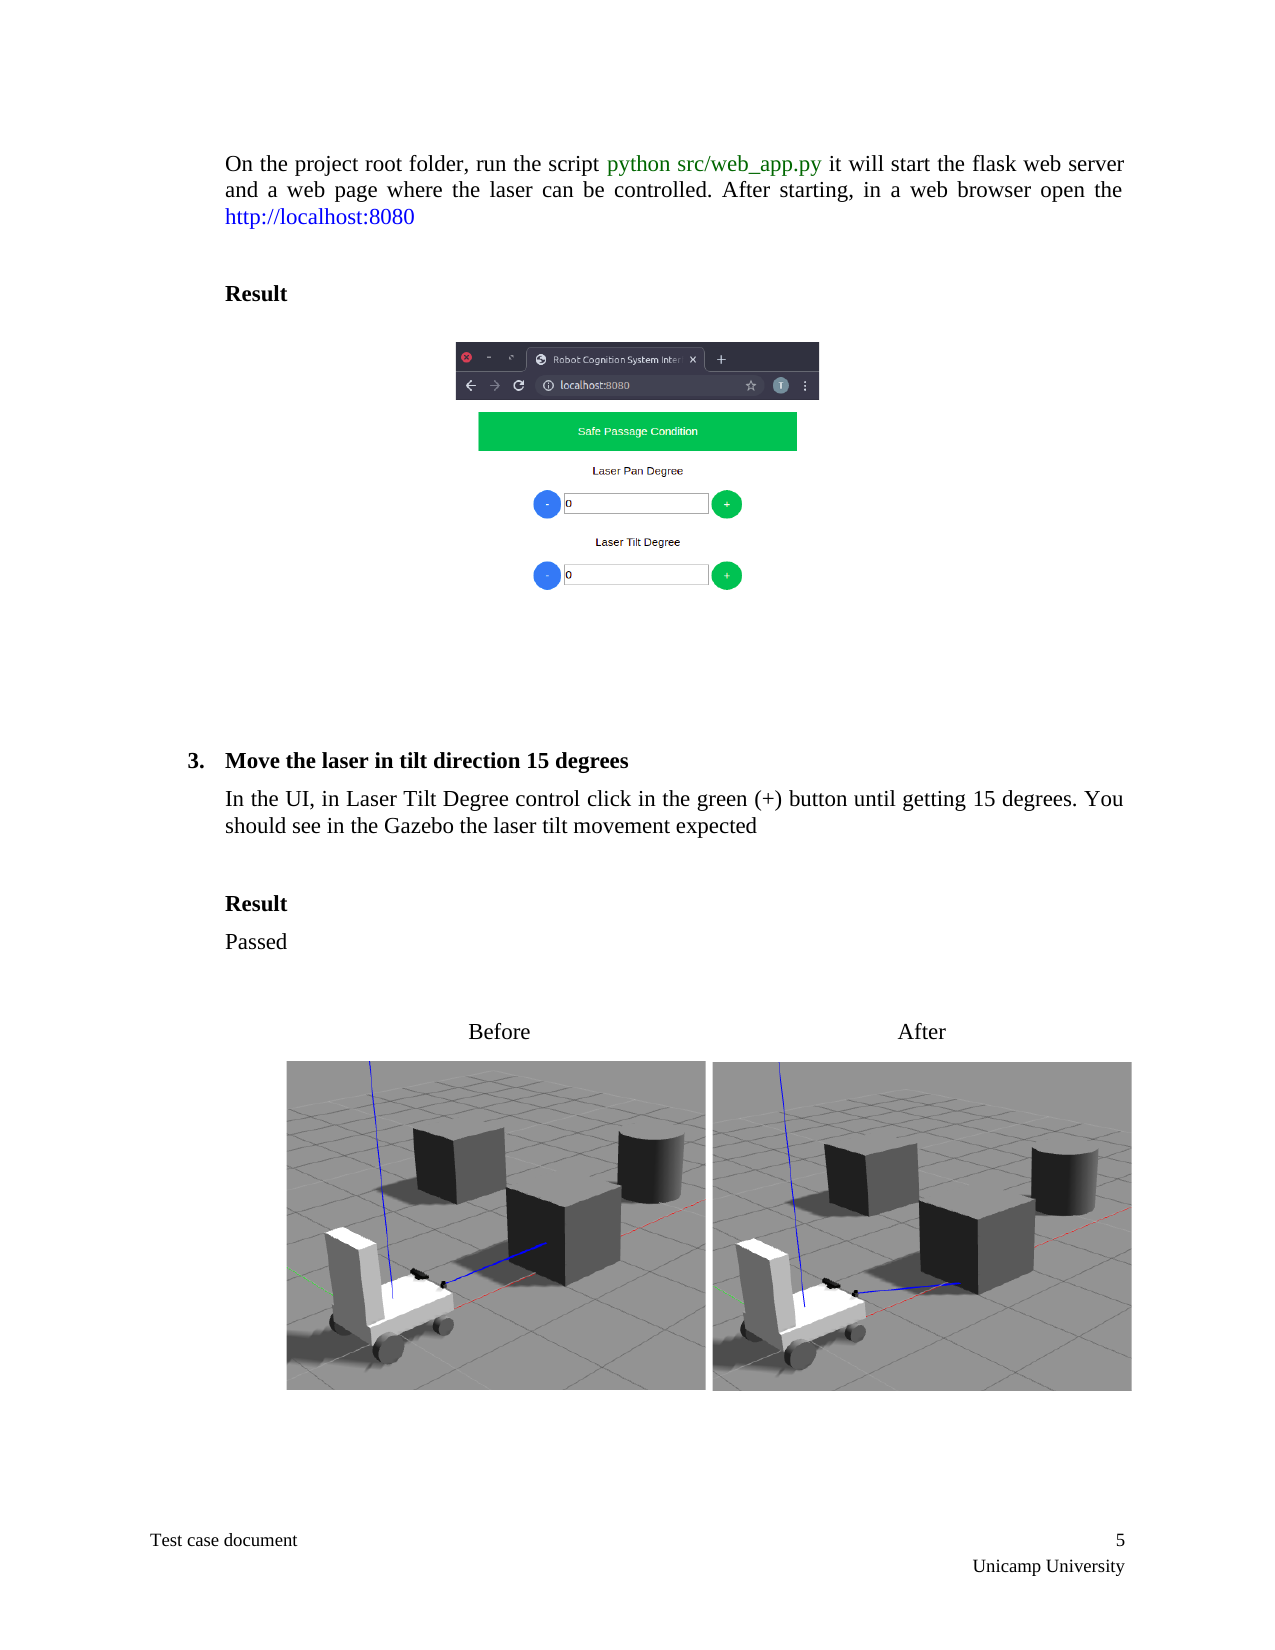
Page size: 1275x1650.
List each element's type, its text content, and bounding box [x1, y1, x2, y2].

picture [455, 342, 820, 700]
picture [286, 1061, 706, 1390]
table_header After [712, 1000, 1132, 1056]
list Result [187, 280, 1125, 307]
table_header Before [287, 1000, 712, 1056]
list Move the laser in tilt direction 15 degrees [187, 747, 1125, 773]
list On the project root folder, run the script python src/web_app.py it will start the flask web server and a web page where the laser can be controlled. After starting, in a web browser open the http://localhost:8080 [187, 150, 1125, 229]
list In the UI, in Laser Tilt Degree control click in the green (+) button until getting 15 degrees. You should see in the Gazebo the laser tilt movement expected [187, 786, 1125, 838]
picture [712, 1062, 1132, 1391]
list Passed [187, 928, 1125, 955]
list Result [187, 889, 1125, 916]
